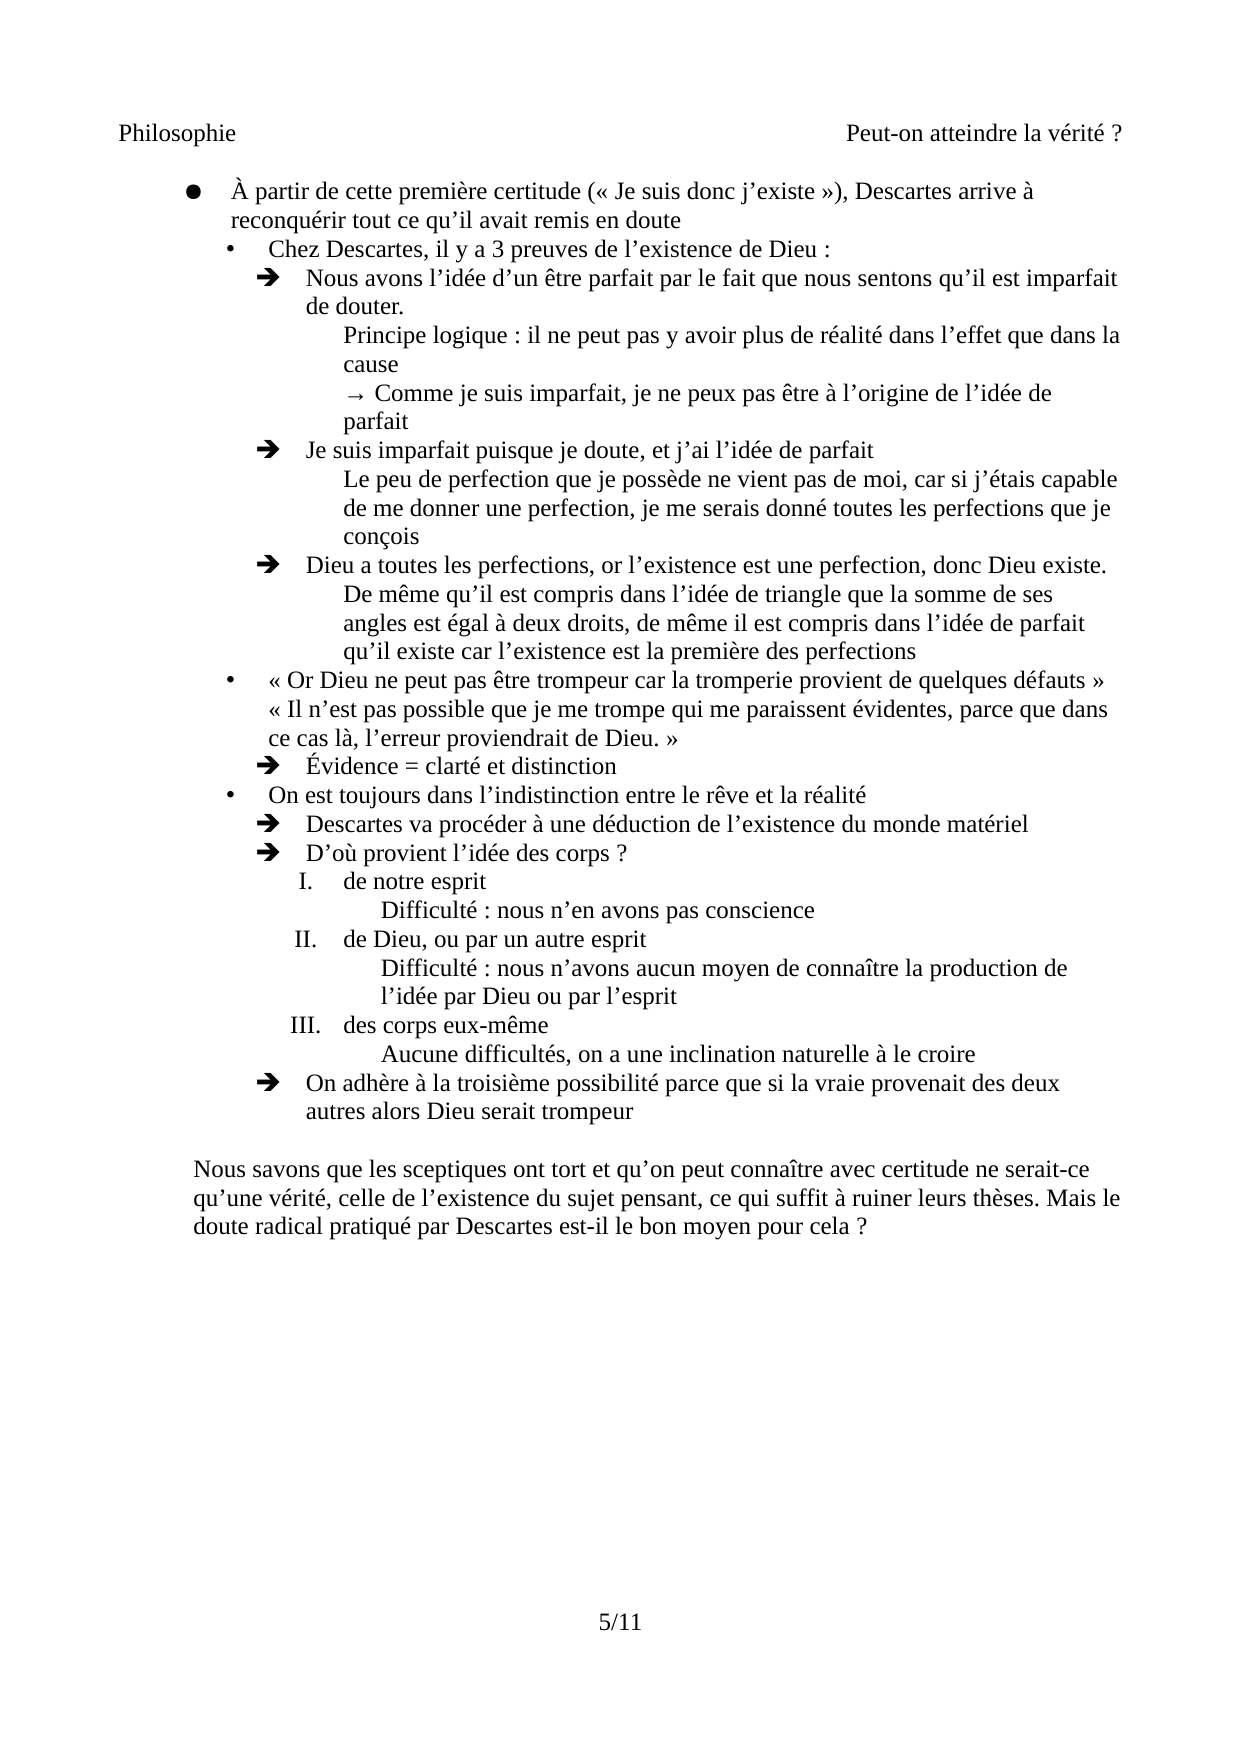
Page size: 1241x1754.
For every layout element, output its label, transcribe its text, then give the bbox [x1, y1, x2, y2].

list de notre esprit [306, 866, 1122, 895]
list Chez Descartes, il y a 3 preuves de l’existence de Dieu : [231, 234, 1122, 263]
list Difficulté : nous n’avons aucun moyen de connaître la production de l’idée par Dieu ou par l’esprit [343, 953, 1122, 1010]
list Difficulté : nous n’en avons pas conscience [343, 895, 1122, 924]
list Le peu de perfection que je possède ne vient pas de moi, car si j’étais capable de me donner une perfection, je me serais donné toutes les perfections que je conçois [306, 464, 1122, 550]
list Évidence = clarté et distinction [268, 751, 1122, 780]
list de Dieu, ou par un autre esprit [306, 924, 1122, 953]
list On est toujours dans l’indistinction entre le rêve et la réalité [231, 780, 1122, 809]
list À partir de cette première certitude (« Je suis donc j’existe »), Descartes arrive à reconquérir tout ce qu’il avait remis en doute [193, 176, 1122, 234]
list Je suis imparfait puisque je doute, et j’ai l’idée de parfait [268, 435, 1122, 464]
list → Comme je suis imparfait, je ne peux pas être à l’origine de l’idée de parfait [306, 378, 1122, 435]
list Principe logique : il ne peut pas y avoir plus de réalité dans l’effet que dans la cause [306, 320, 1122, 378]
list Nous savons que les sceptiques ont tort et qu’on peut connaître avec certitude ne serait-ce qu’une vérité, celle de l’existence du sujet pensant, ce qui suffit à ruiner leurs thèses. Mais le doute radical pratiqué par Descartes est-il le bon moyen pour cela ? [156, 1154, 1122, 1240]
list De même qu’il est compris dans l’idée de triangle que la somme de ses angles est égal à deux droits, de même il est compris dans l’idée de parfait qu’il existe car l’existence est la première des perfections [306, 579, 1122, 665]
list On adhère à la troisième possibilité parce que si la vraie provenait des deux autres alors Dieu serait trompeur [268, 1068, 1122, 1125]
list D’où provient l’idée des corps ? [268, 838, 1122, 866]
list « Or Dieu ne peut pas être trompeur car la tromperie provient de quelques défauts » [231, 665, 1122, 694]
list Dieu a toutes les perfections, or l’existence est une perfection, donc Dieu existe. [268, 550, 1122, 579]
list des corps eux-même [306, 1010, 1122, 1039]
list Nous avons l’idée d’un être parfait par le fait que nous sentons qu’il est imparfait de douter. [268, 263, 1122, 320]
list Aucune difficultés, on a une inclination naturelle à le croire [343, 1039, 1122, 1068]
list « Il n’est pas possible que je me trompe qui me paraissent évidentes, parce que dans ce cas là, l’erreur proviendrait de Dieu. » [231, 694, 1122, 751]
list Descartes va procéder à une déduction de l’existence du monde matériel [268, 809, 1122, 838]
